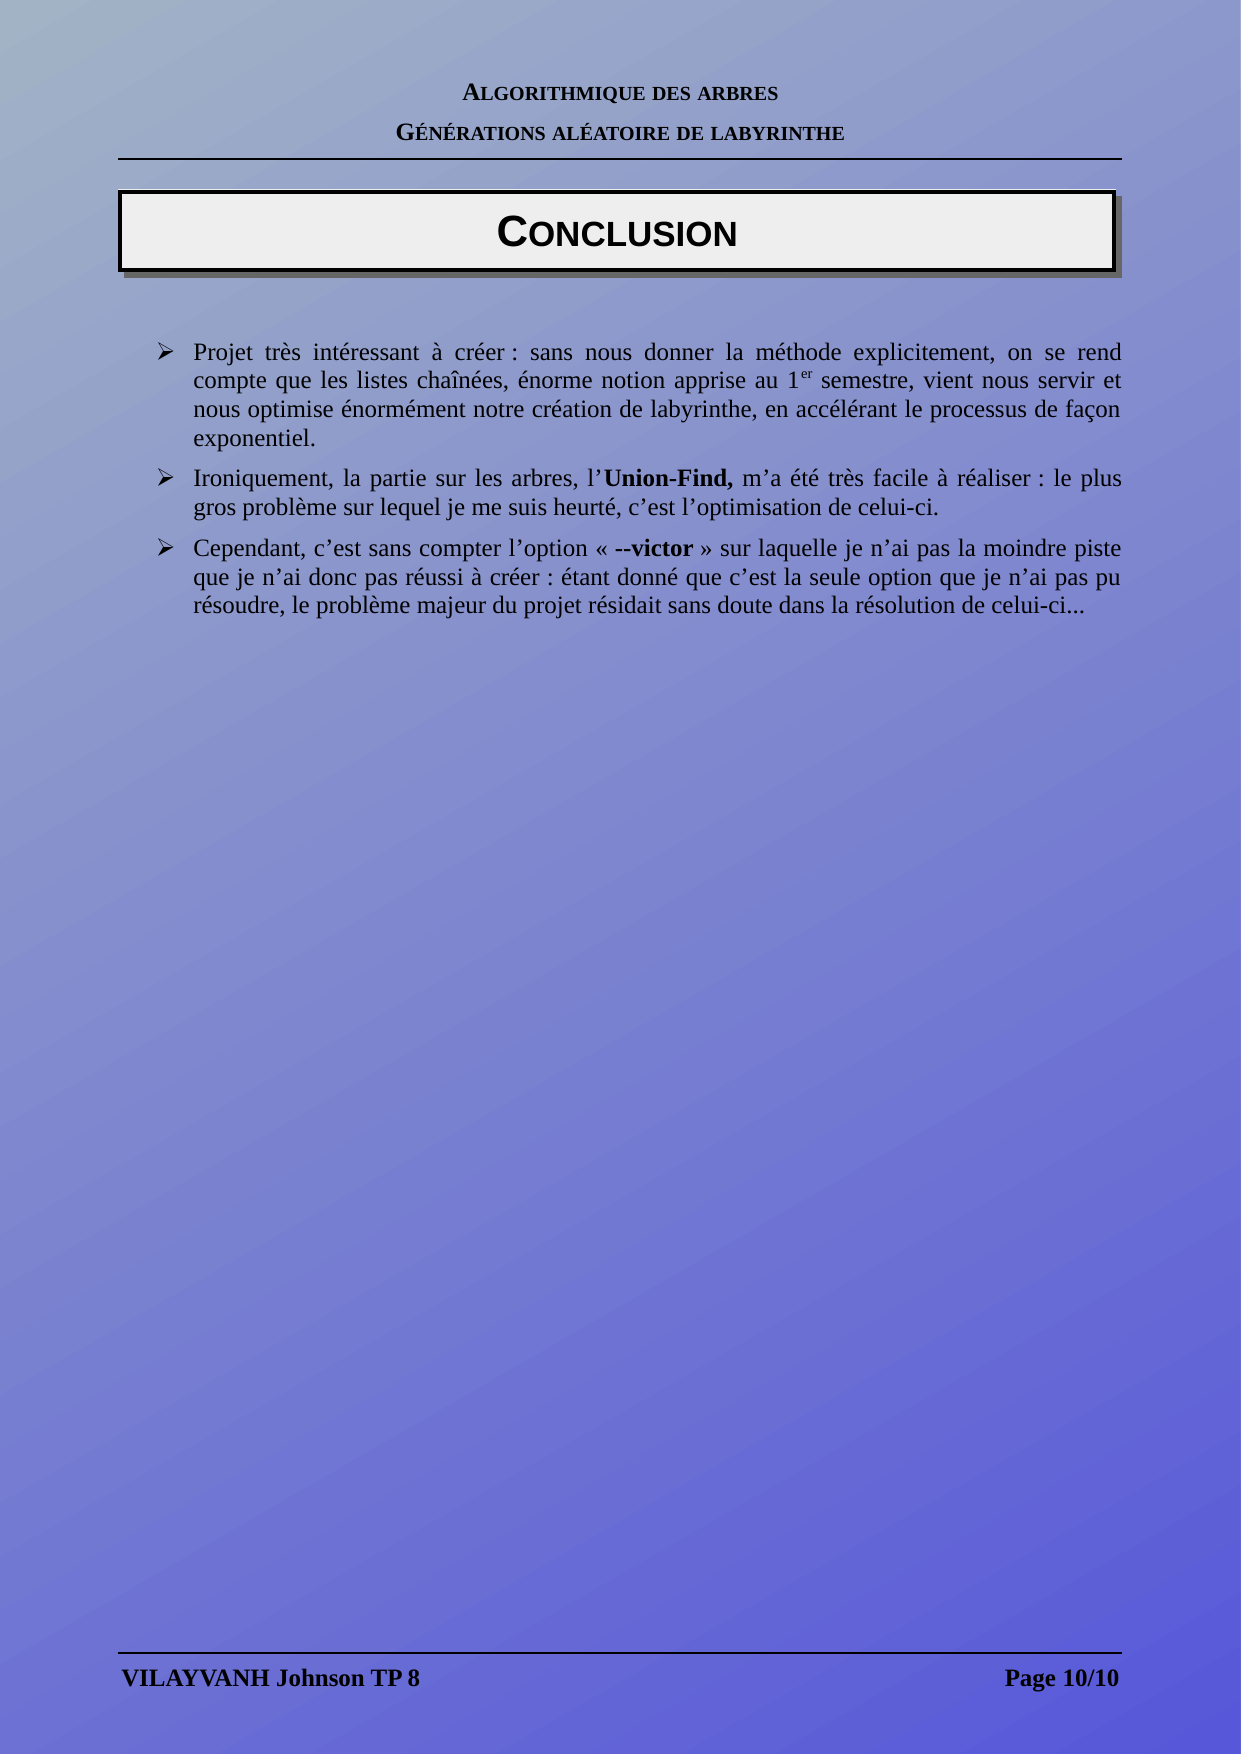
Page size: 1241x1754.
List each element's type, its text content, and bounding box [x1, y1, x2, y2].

subtitle Conclusion [122, 194, 1112, 268]
list Projet très intéressant à créer : sans nous donner la méthode explicitement, on se rend compte que les listes chaînées, énorme notion apprise au 1er semestre, vient nous servir et nous optimise énormément notre création de labyrinthe, en accélérant le processus de façon exponentiel. [156, 337, 1122, 452]
list Cependant, c’est sans compter l’option « --victor » sur laquelle je n’ai pas la moindre piste que je n’ai donc pas réussi à créer : étant donné que c’est la seule option que je n’ai pas pu résoudre, le problème majeur du projet résidait sans doute dans la résolution de celui-ci... [156, 533, 1122, 619]
list Ironiquement, la partie sur les arbres, l’Union-Find, m’a été très facile à réaliser : le plus gros problème sur lequel je me suis heurté, c’est l’optimisation de celui-ci. [156, 463, 1122, 521]
